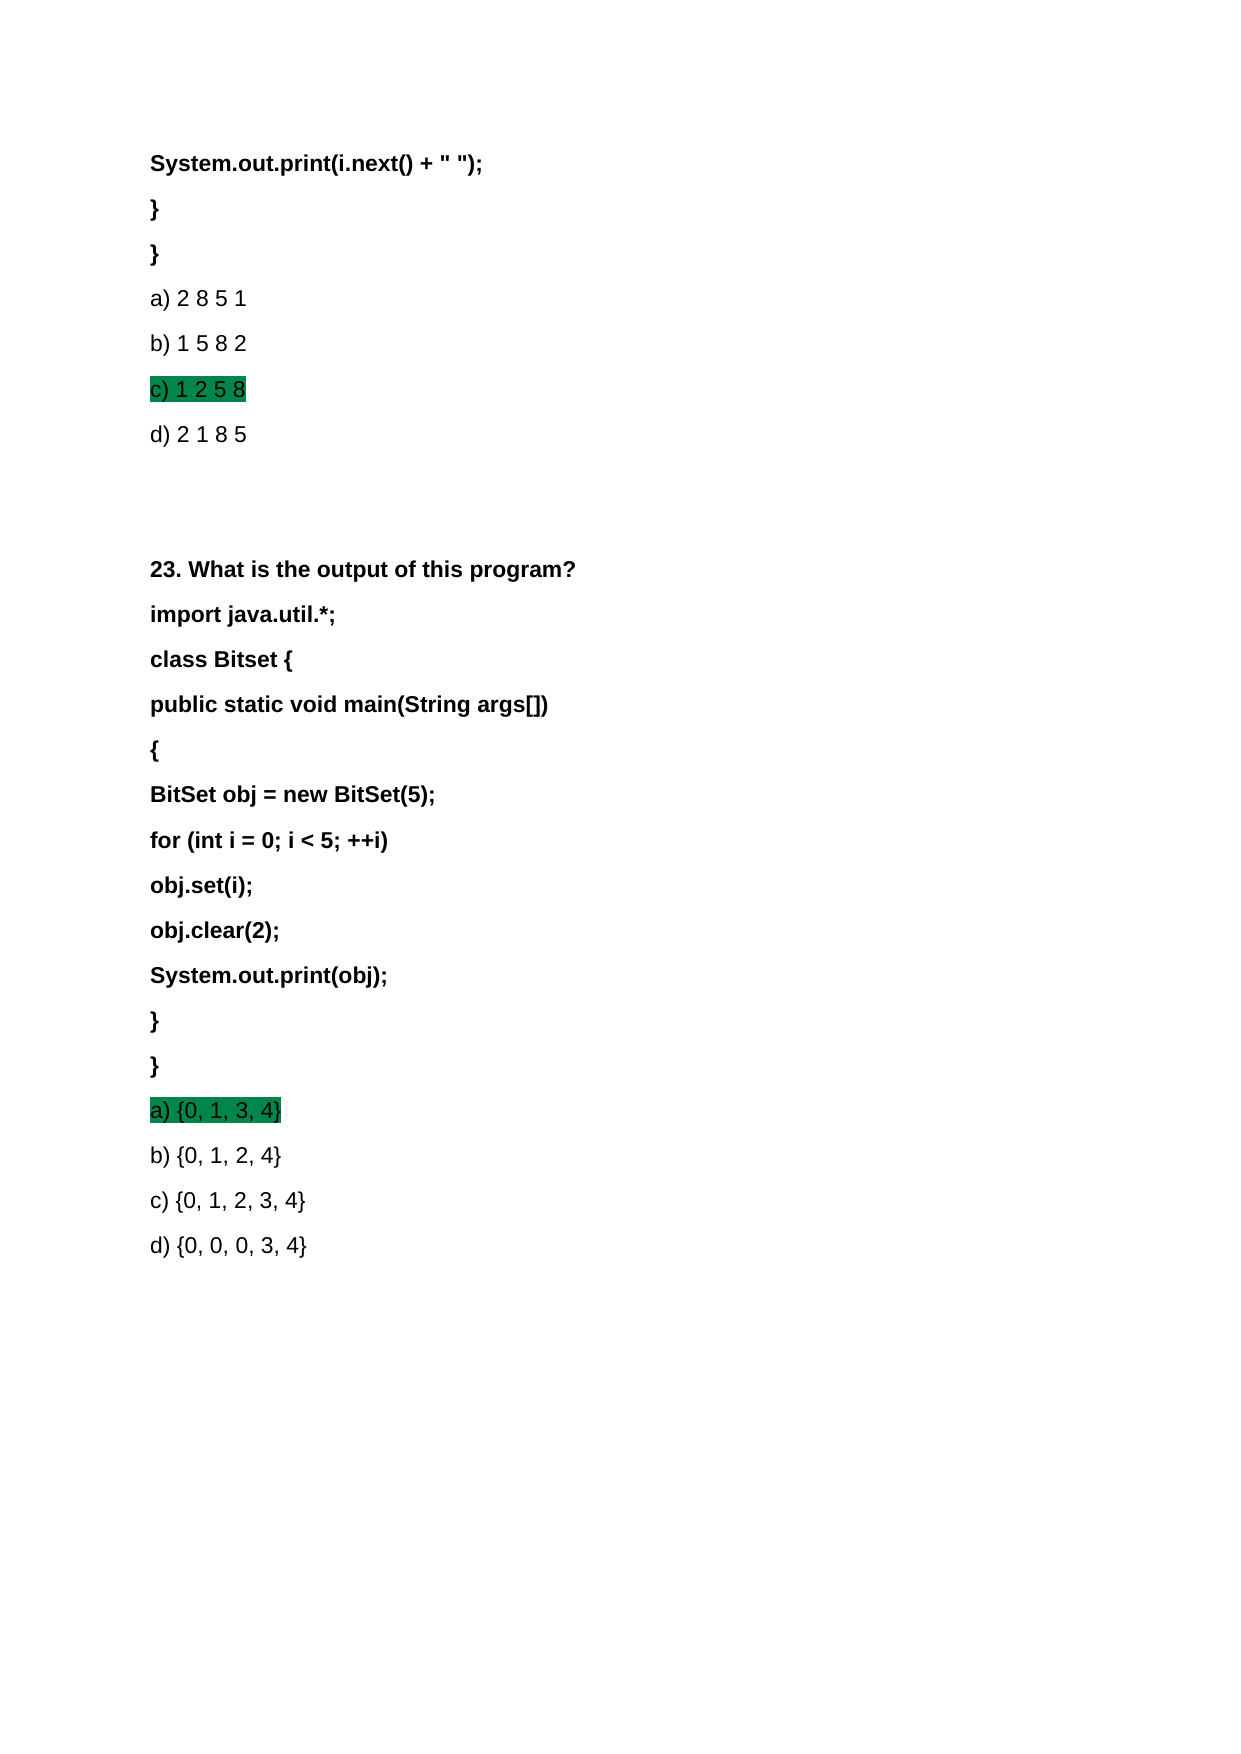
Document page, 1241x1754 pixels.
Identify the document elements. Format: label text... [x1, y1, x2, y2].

text 23. What is the output of this program? [150, 556, 1090, 582]
text { [150, 736, 1090, 763]
text a) {0, 1, 3, 4} [150, 1097, 1090, 1123]
text for (int i = 0; i < 5; ++i) [150, 827, 1090, 853]
text System.out.print(obj); [150, 962, 1090, 988]
text } [150, 240, 1090, 267]
text System.out.print(i.next() + " "); [150, 150, 1090, 176]
text } [150, 1052, 1090, 1078]
text b) 1 5 8 2 [150, 330, 1090, 357]
text obj.clear(2); [150, 917, 1090, 943]
text BitSet obj = new BitSet(5); [150, 781, 1090, 808]
text d) {0, 0, 0, 3, 4} [150, 1232, 1090, 1259]
text import java.util.*; [150, 601, 1090, 627]
text d) 2 1 8 5 [150, 421, 1090, 447]
text } [150, 1007, 1090, 1033]
text b) {0, 1, 2, 4} [150, 1142, 1090, 1169]
text public static void main(String args[]) [150, 691, 1090, 718]
text } [150, 195, 1090, 221]
text obj.set(i); [150, 872, 1090, 898]
text c) {0, 1, 2, 3, 4} [150, 1187, 1090, 1214]
text c) 1 2 5 8 [150, 376, 1090, 402]
text a) 2 8 5 1 [150, 285, 1090, 312]
text class Bitset { [150, 646, 1090, 672]
